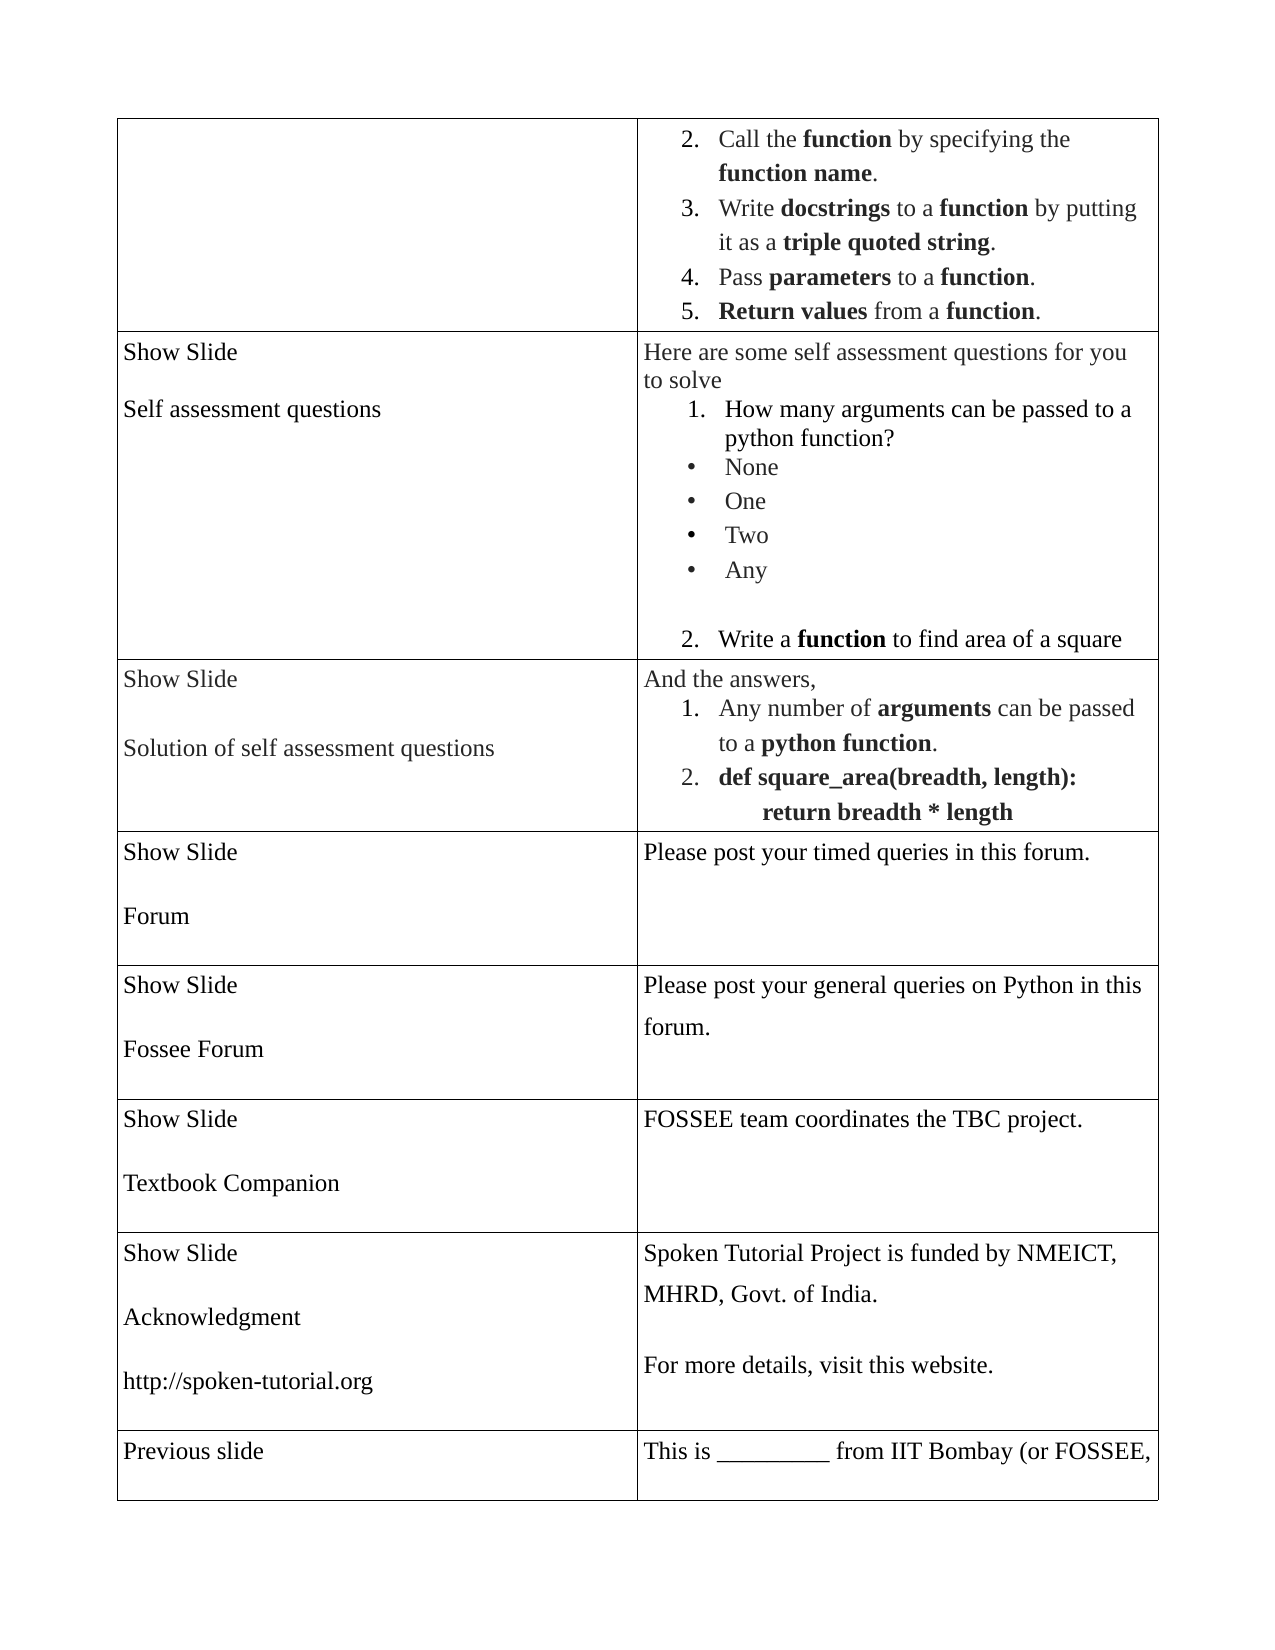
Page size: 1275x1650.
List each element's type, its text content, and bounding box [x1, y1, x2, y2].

table_cell Show Slide Fossee Forum [118, 966, 637, 1098]
table_cell This brings us to the end of this tutorial. In this tutorial, we have learnt to, Define functions in Python Call the function by specifying the function name. Write docstrings to a function by putting it as a triple quoted string. Pass parameters to a function. Return values from a function. [638, 119, 1158, 331]
table_cell Please post your timed queries in this forum. [638, 832, 1158, 965]
table_cell Previous slide [118, 1431, 637, 1500]
table_cell Show Slide Acknowledgment http://spoken-tutorial.org [118, 1233, 637, 1430]
table_cell Spoken Tutorial Project is funded by NMEICT, MHRD, Govt. of India. For more details, visit this website. [638, 1233, 1158, 1430]
table_cell Here are some self assessment questions for you to solve How many arguments can be passed to a python function? None One Two Any 2. Write a function to find area of a square [638, 332, 1158, 658]
table_cell Show Slide Solution of self assessment questions [118, 660, 637, 831]
table_cell Show Slide Forum [118, 832, 637, 965]
table_cell Show Slide Self assessment questions [118, 332, 637, 658]
table_cell And the answers, Any number of arguments can be passed to a python function. 2. def square_area(breadth, length): return breadth * length [638, 660, 1158, 831]
table_cell [118, 119, 637, 331]
table_cell FOSSEE team coordinates the TBC project. [638, 1100, 1158, 1232]
table_cell Show Slide Textbook Companion [118, 1100, 637, 1232]
table_cell This is _________ from IIT Bombay (or FOSSEE, [638, 1431, 1158, 1500]
table_cell Please post your general queries on Python in this forum. [638, 966, 1158, 1098]
